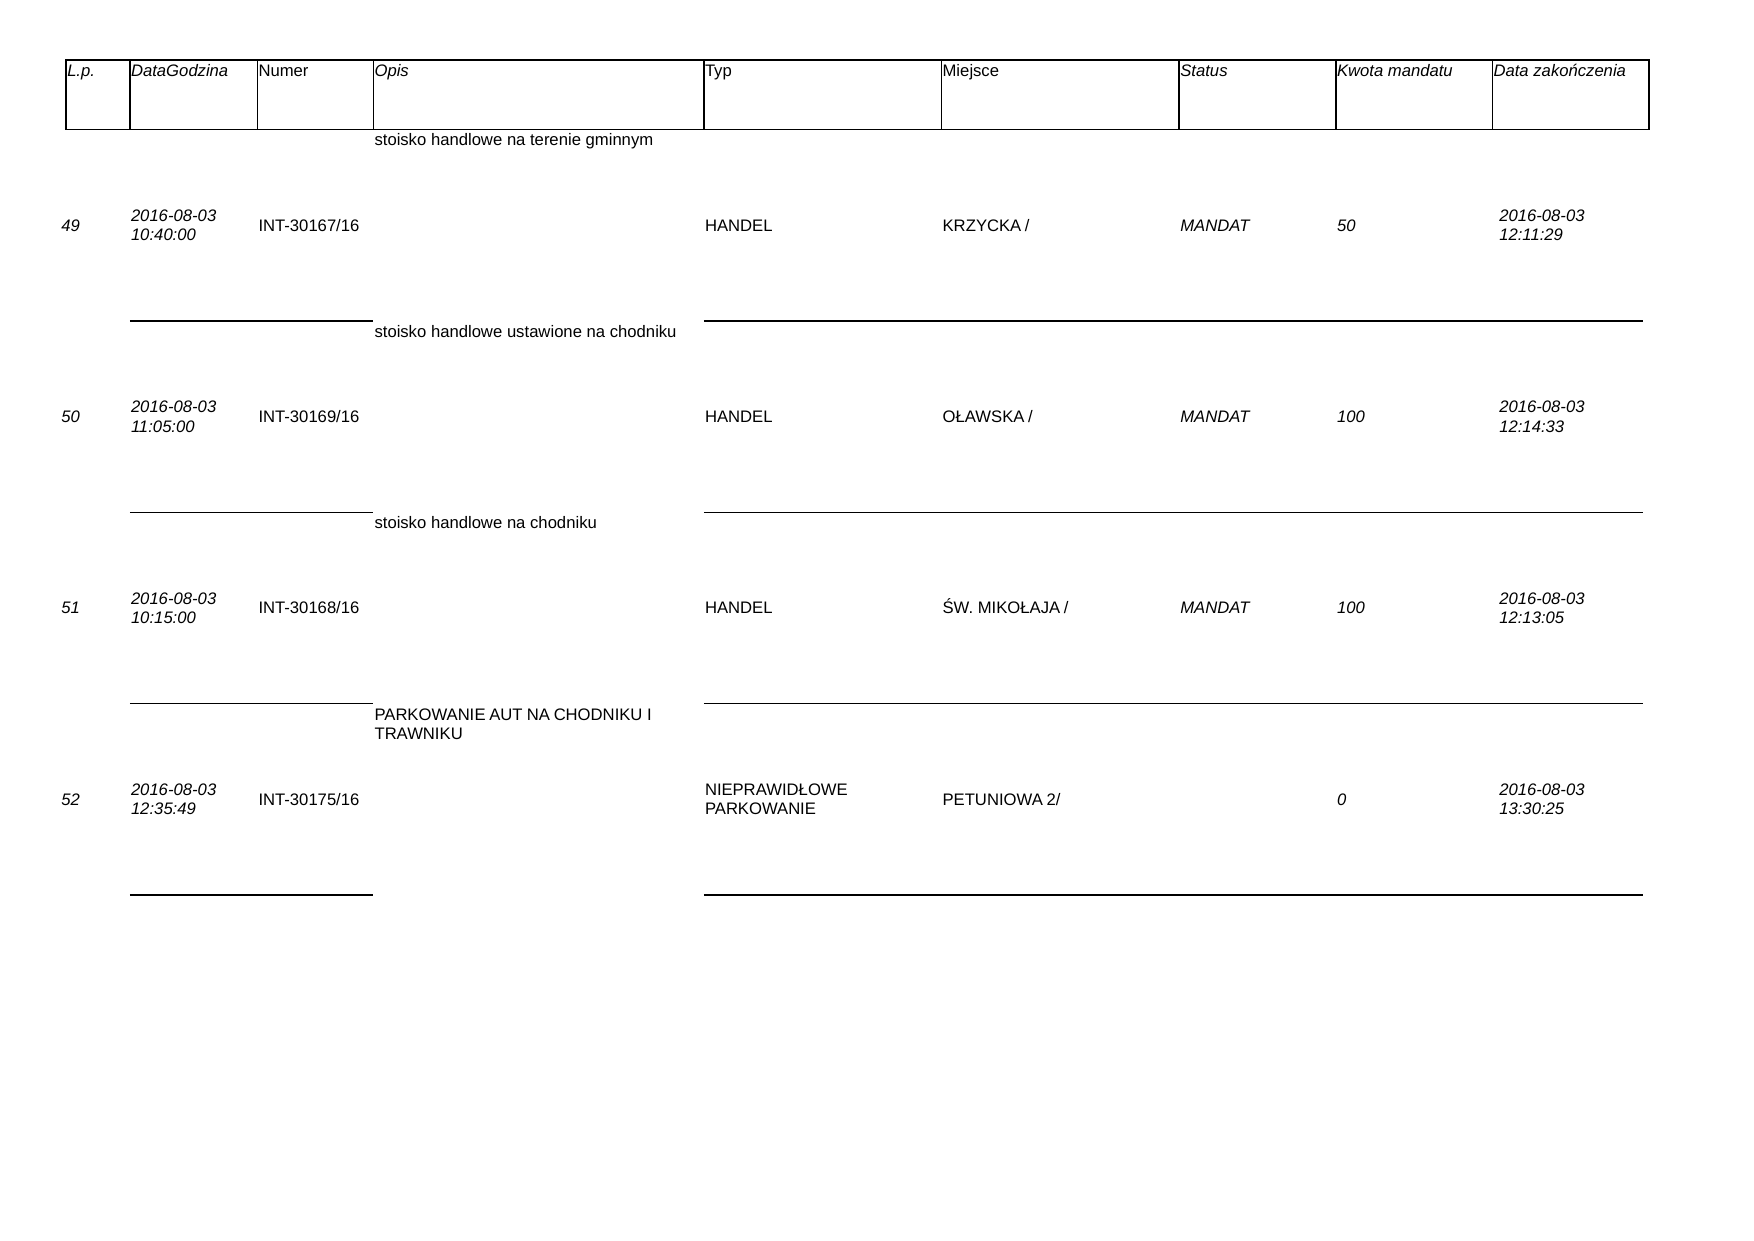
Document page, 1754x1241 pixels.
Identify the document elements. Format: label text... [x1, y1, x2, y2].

table_cell 2016-08-03 13:30:25 [1498, 704, 1643, 894]
table_header [60, 59, 65, 129]
table_header Miejsce [942, 61, 1178, 129]
table_cell stoisko handlowe na chodniku [373, 511, 704, 703]
table_cell 51 [60, 511, 130, 703]
table_cell PETUNIOWA 2/ [941, 704, 1179, 894]
table_cell [1643, 130, 1649, 320]
table_cell 2016-08-03 10:40:00 [130, 130, 257, 320]
table_cell [130, 896, 257, 900]
table_cell [66, 894, 130, 900]
table_cell [327, 896, 373, 900]
table_cell [1643, 320, 1649, 511]
table_cell 50 [1336, 130, 1498, 320]
table_cell [257, 896, 327, 900]
table_cell 52 [60, 703, 130, 894]
table_cell 2016-08-03 11:05:00 [130, 322, 257, 511]
table_cell stoisko handlowe na terenie gminnym [373, 130, 704, 320]
table_cell [373, 894, 611, 900]
table_cell [1353, 896, 1492, 900]
table_cell [1342, 896, 1353, 900]
table_cell 100 [1336, 513, 1498, 703]
table_cell [1179, 704, 1336, 894]
table_cell 0 [1336, 704, 1498, 894]
table_header Typ [705, 61, 941, 129]
table_cell INT-30169/16 [257, 322, 373, 511]
table_header Kwota mandatu [1337, 61, 1492, 129]
table_cell [611, 894, 704, 900]
table_cell 2016-08-03 12:35:49 [130, 704, 257, 894]
table_cell MANDAT [1179, 322, 1336, 511]
table_header DataGodzina [131, 61, 257, 129]
table_cell 2016-08-03 10:15:00 [130, 513, 257, 703]
table_cell 49 [60, 129, 130, 320]
table_header Status [1180, 61, 1335, 129]
table_header Numer [258, 61, 373, 129]
table_cell 50 [60, 320, 130, 511]
table_cell [941, 896, 1179, 900]
table_cell 100 [1336, 322, 1498, 511]
table_cell 2016-08-03 12:13:05 [1498, 513, 1643, 703]
table_cell HANDEL [704, 130, 941, 320]
table_cell KRZYCKA / [941, 130, 1179, 320]
table_cell PARKOWANIE AUT NA CHODNIKU I TRAWNIKU [373, 703, 704, 894]
table_cell ŚW. MIKOŁAJA / [941, 513, 1179, 703]
table_cell 2016-08-03 12:14:33 [1498, 322, 1643, 511]
table_cell [704, 896, 941, 900]
table_cell NIEPRAWIDŁOWE PARKOWANIE [704, 704, 941, 894]
table_cell MANDAT [1179, 513, 1336, 703]
table_cell 2016-08-03 12:11:29 [1498, 130, 1643, 320]
table_cell INT-30167/16 [257, 130, 373, 320]
table_header L.p. [67, 61, 129, 129]
table_cell [1643, 703, 1649, 894]
table_cell HANDEL [704, 513, 941, 703]
table_header Data zakończenia [1493, 61, 1648, 129]
table_cell [1179, 896, 1336, 900]
table_cell [1643, 511, 1649, 703]
table_cell INT-30175/16 [257, 704, 373, 894]
table_cell HANDEL [704, 322, 941, 511]
table_cell [1498, 896, 1643, 900]
table_cell stoisko handlowe ustawione na chodniku [373, 320, 704, 511]
table_cell MANDAT [1179, 130, 1336, 320]
table_cell INT-30168/16 [257, 513, 373, 703]
table_header Opis [374, 61, 703, 129]
table_cell OŁAWSKA / [941, 322, 1179, 511]
